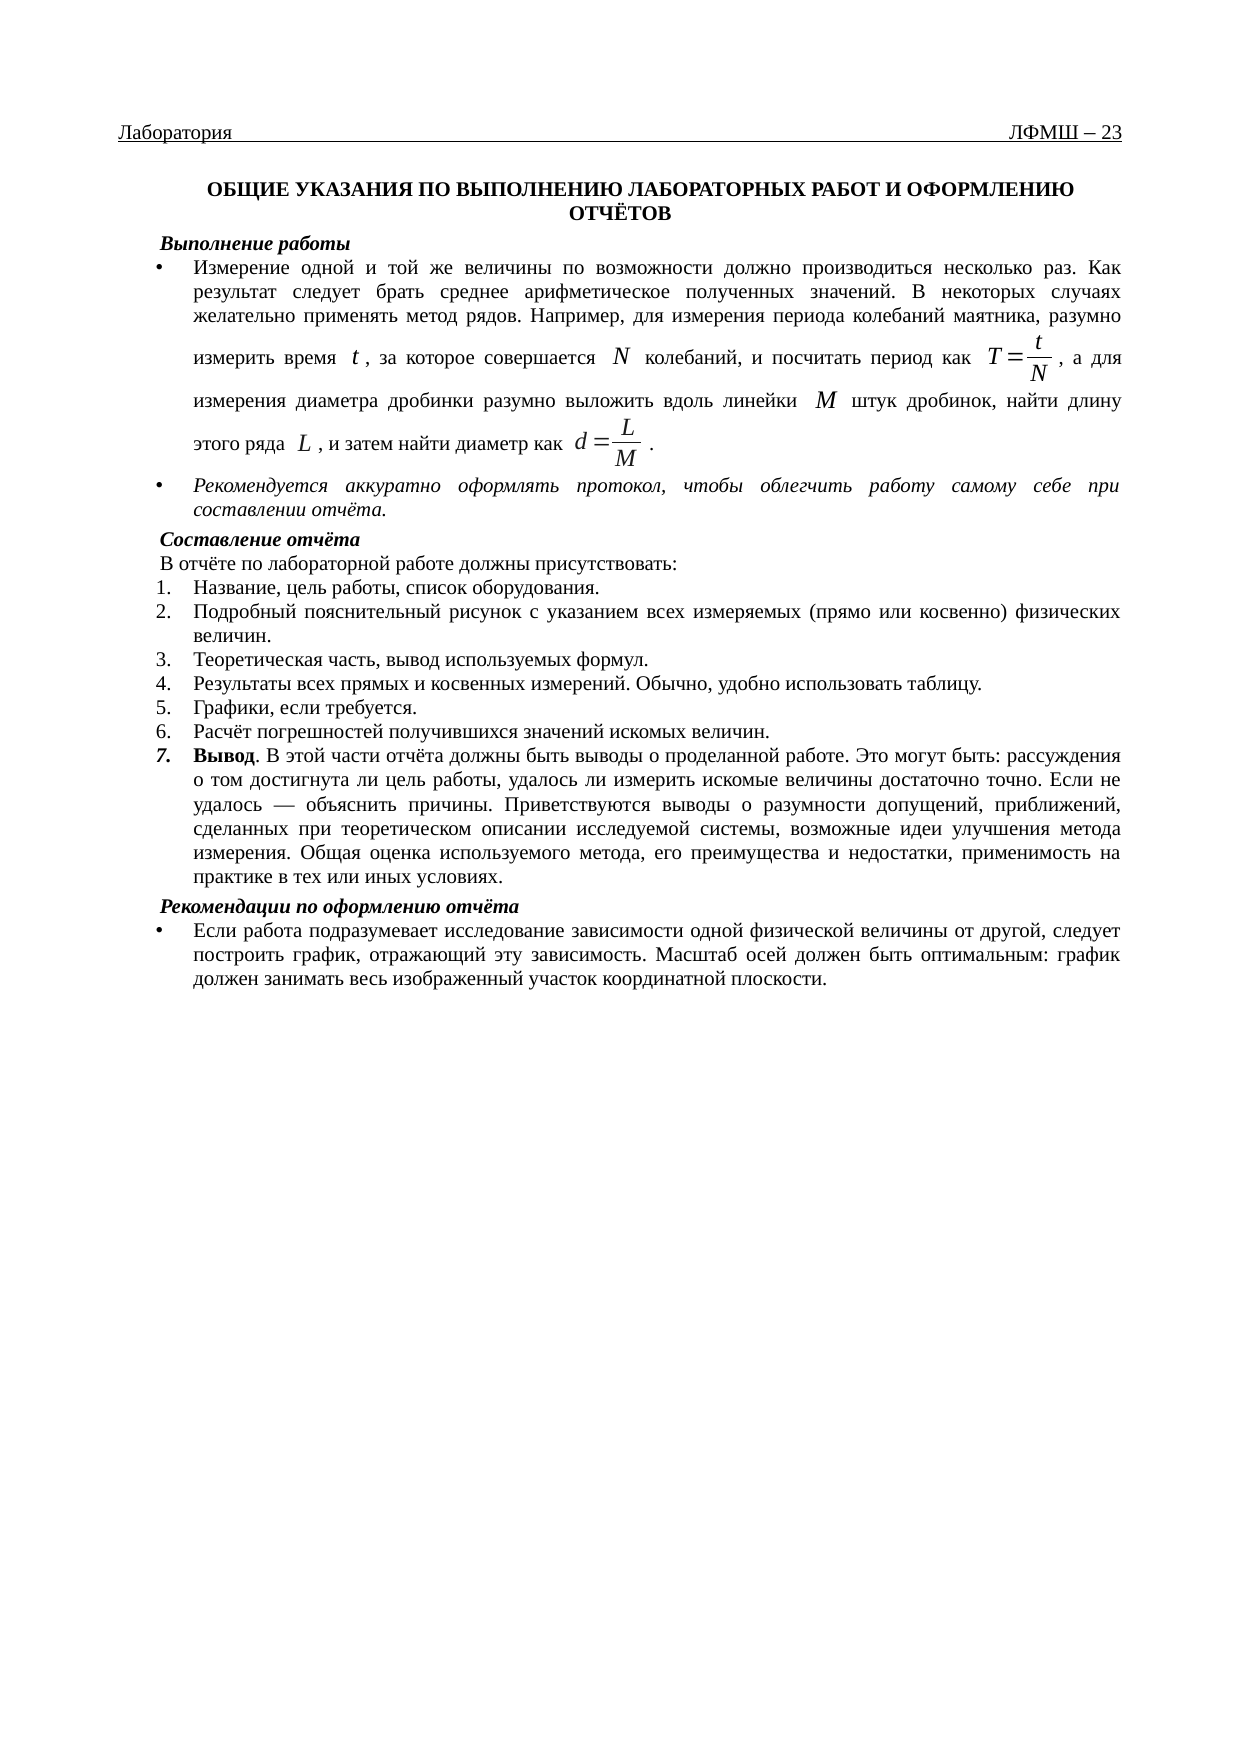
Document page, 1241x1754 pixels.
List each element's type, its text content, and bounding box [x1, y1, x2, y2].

text Выполнение работы [118, 231, 1122, 255]
text ОБЩИЕ УКАЗАНИЯ ПО ВЫПОЛНЕНИЮ ЛАБОРАТОРНЫХ РАБОТ И ОФОРМЛЕНИЮ ОТЧЁТОВ [118, 177, 1122, 225]
list Рекомендуется аккуратно оформлять протокол, чтобы облегчить работу самому себе при составлении отчёта. [156, 473, 1122, 521]
list Графики, если требуется. [156, 695, 1122, 719]
text В отчёте по лабораторной работе должны присутствовать: [118, 551, 1122, 575]
text Рекомендации по оформлению отчёта [118, 894, 1122, 918]
list Расчёт погрешностей получившихся значений искомых величин. [156, 719, 1122, 743]
text Составление отчёта [118, 527, 1122, 551]
list Название, цель работы, список оборудования. [156, 575, 1122, 599]
list Подробный пояснительный рисунок с указанием всех измеряемых (прямо или косвенно) физических величин. [156, 599, 1122, 647]
list Если работа подразумевает исследование зависимости одной физической величины от другой, следует построить график, отражающий эту зависимость. Масштаб осей должен быть оптимальным: график должен занимать весь изображенный участок координатной плоскости. [156, 918, 1122, 990]
list Измерение одной и той же величины по возможности должно производиться несколько раз. Как результат следует брать среднее арифметическое полученных значений. В некоторых случаях желательно применять метод рядов. Например, для измерения периода колебаний маятника, разумно измерить время , за которое совершается колебаний, и посчитать период как , а для измерения диаметра дробинки разумно выложить вдоль линейки штук дробинок, найти длину этого ряда , и затем найти диаметр как . [156, 255, 1122, 473]
list Вывод. В этой части отчёта должны быть выводы о проделанной работе. Это могут быть: рассуждения о том достигнута ли цель работы, удалось ли измерить искомые величины достаточно точно. Если не удалось — объяснить причины. Приветствуются выводы о разумности допущений, приближений, сделанных при теоретическом описании исследуемой системы, возможные идеи улучшения метода измерения. Общая оценка используемого метода, его преимущества и недостатки, применимость на практике в тех или иных условиях. [156, 743, 1122, 888]
list Результаты всех прямых и косвенных измерений. Обычно, удобно использовать таблицу. [156, 671, 1122, 695]
list Теоретическая часть, вывод используемых формул. [156, 647, 1122, 671]
